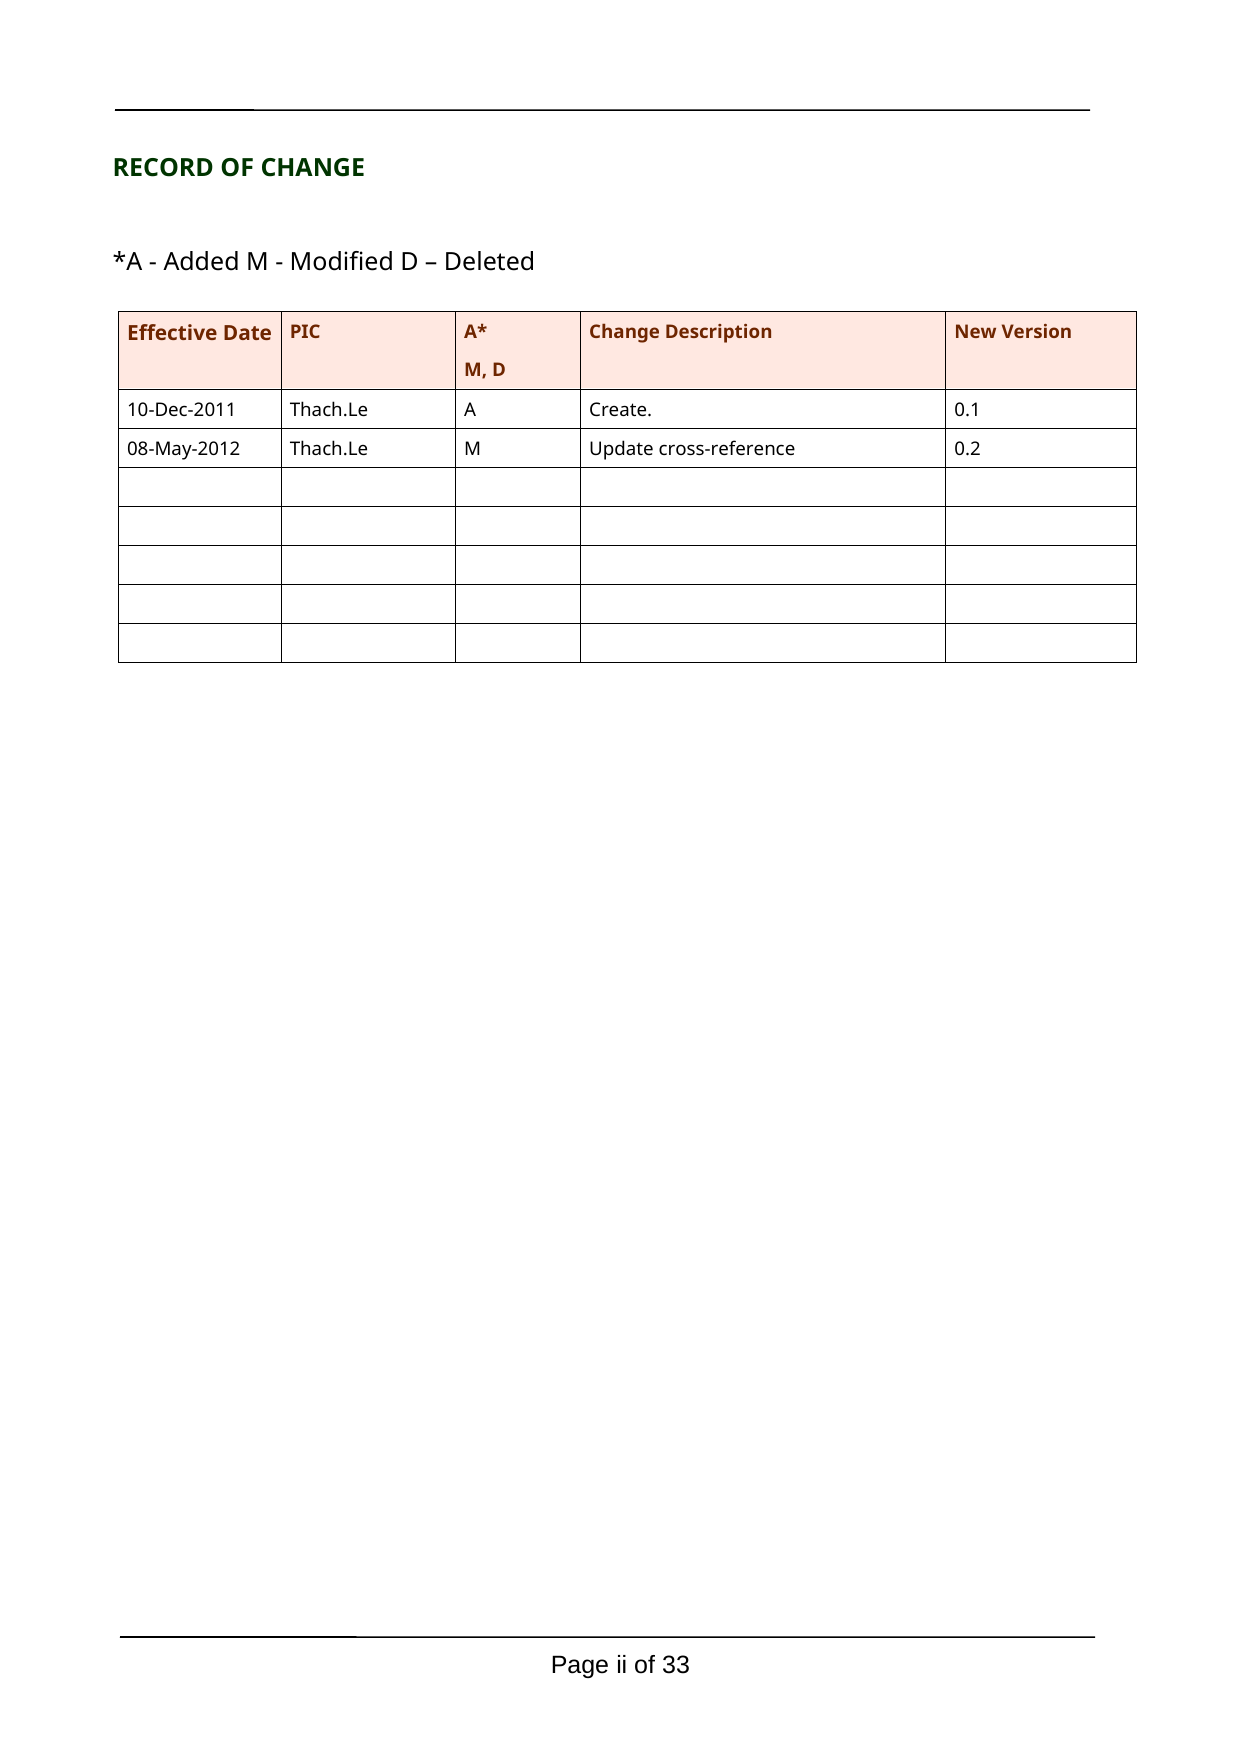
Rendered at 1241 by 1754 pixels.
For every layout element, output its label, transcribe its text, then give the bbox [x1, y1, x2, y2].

table_cell [282, 585, 455, 623]
table_cell [581, 546, 945, 584]
table_header A* M, D [456, 312, 580, 388]
table_cell [581, 585, 945, 623]
table_cell [456, 546, 580, 584]
table_cell Create. [581, 390, 945, 428]
table_cell [119, 468, 281, 506]
table_cell [946, 546, 1136, 584]
table_cell [282, 624, 455, 662]
table_cell [946, 624, 1136, 662]
table_cell [282, 468, 455, 506]
table_cell 10-Dec-2011 [119, 390, 281, 428]
table_cell 08-May-2012 [119, 429, 281, 467]
table_cell [119, 624, 281, 662]
table_header New Version [946, 312, 1136, 388]
table_cell [456, 585, 580, 623]
table_cell [119, 546, 281, 584]
table_cell [581, 507, 945, 545]
table_cell [946, 507, 1136, 545]
table_cell Update cross-reference [581, 429, 945, 467]
table_cell Thach.Le [282, 429, 455, 467]
table_cell [282, 507, 455, 545]
table_cell A [456, 390, 580, 428]
table_header Effective Date [119, 312, 281, 388]
table_cell [456, 468, 580, 506]
table_cell [946, 468, 1136, 506]
text *A - Added M - Modified D – Deleted [112, 243, 1128, 277]
table_cell [119, 585, 281, 623]
table_cell [456, 507, 580, 545]
text Record of change [112, 150, 1128, 184]
table_header Change Description [581, 312, 945, 388]
table_cell [119, 507, 281, 545]
table_cell Thach.Le [282, 390, 455, 428]
table_cell [581, 624, 945, 662]
table_cell [456, 624, 580, 662]
table_header PIC [282, 312, 455, 388]
table_cell 0.1 [946, 390, 1136, 428]
table_cell [946, 585, 1136, 623]
table_cell M [456, 429, 580, 467]
table_cell [282, 546, 455, 584]
table_cell [581, 468, 945, 506]
table_cell 0.2 [946, 429, 1136, 467]
